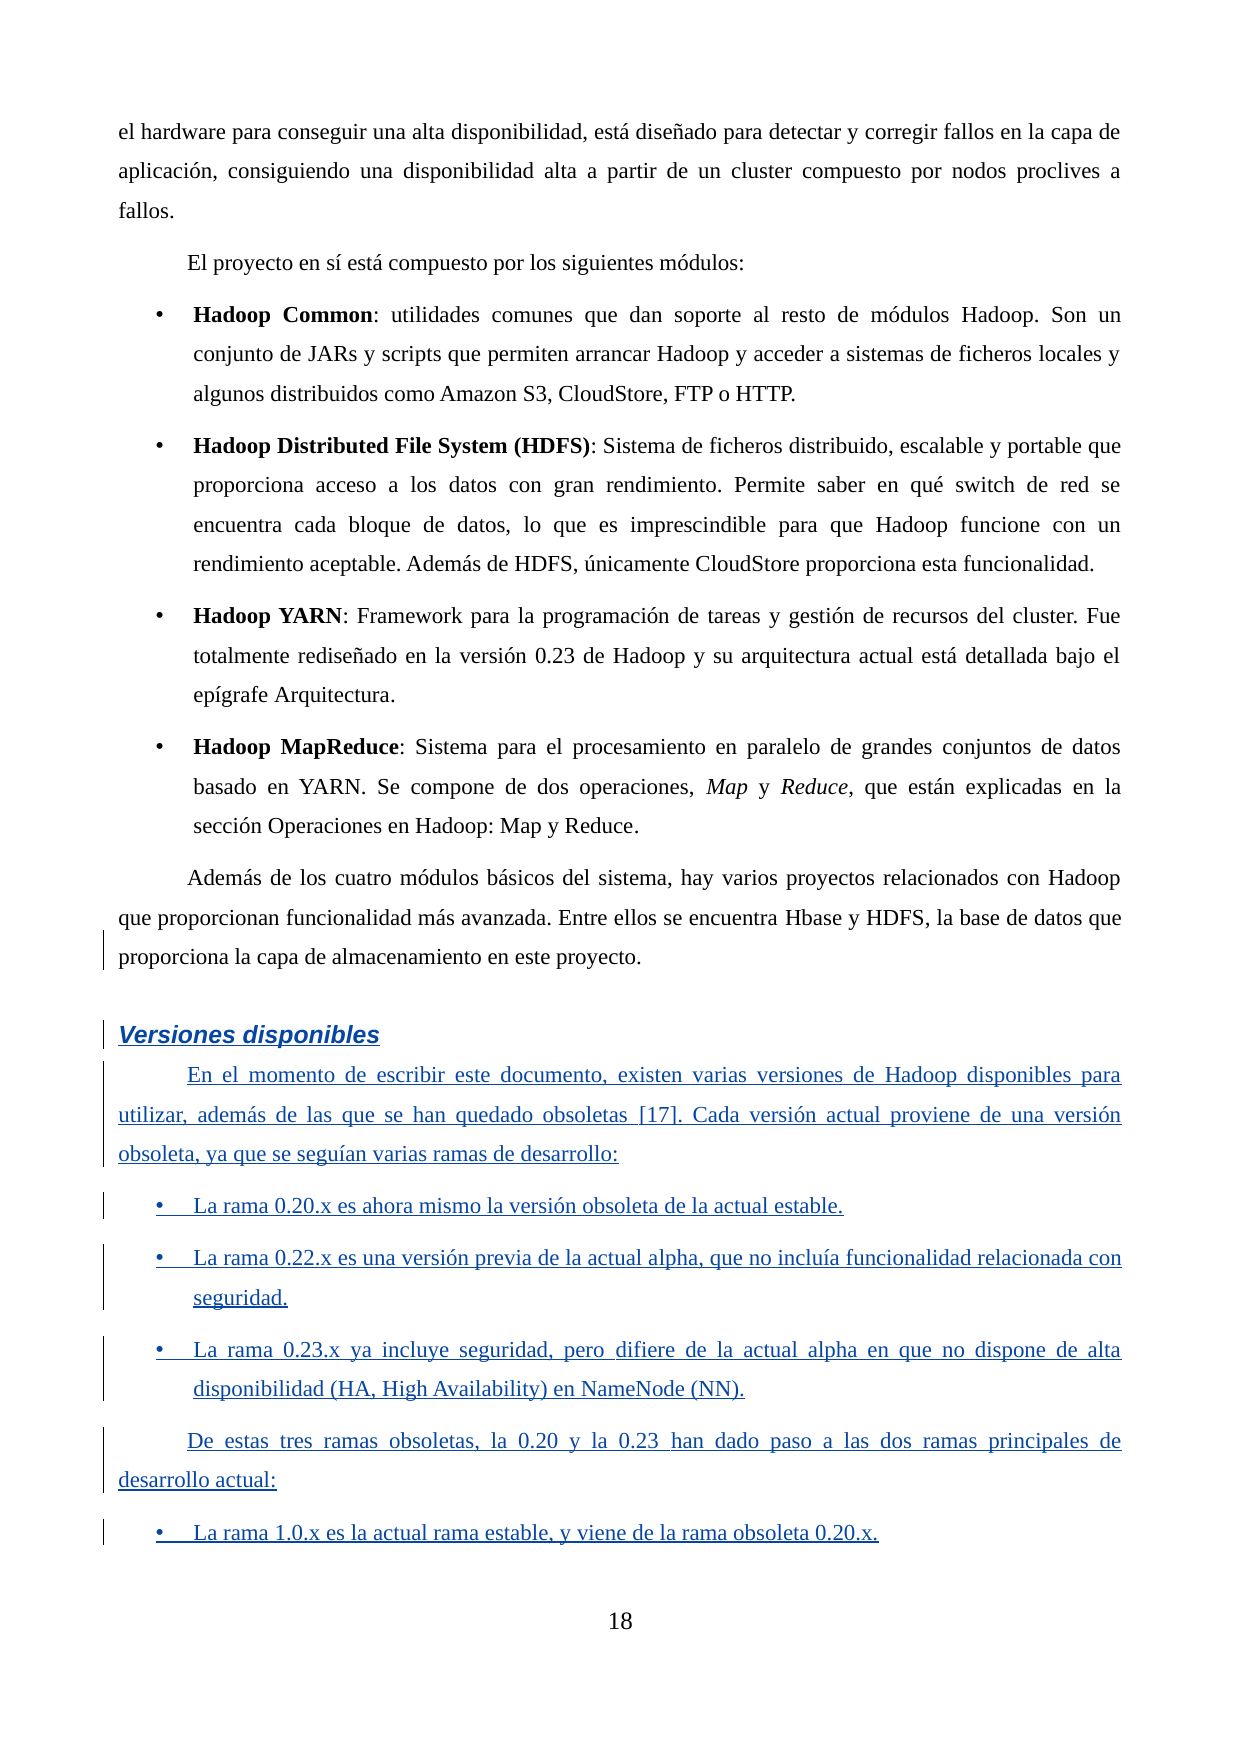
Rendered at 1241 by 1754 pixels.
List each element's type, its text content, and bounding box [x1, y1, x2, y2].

text Además de los cuatro módulos básicos del sistema, hay varios proyectos relacionados con Hadoop que proporcionan funcionalidad más avanzada. Entre ellos se encuentra Hbase y HDFS, la base de datos que proporciona la capa de almacenamiento en este proyecto. [118, 864, 1122, 969]
list La rama 0.20.x es ahora mismo la versión obsoleta de la actual estable. [156, 1192, 1122, 1218]
list seguridad. [156, 1268, 1122, 1310]
text De estas tres ramas obsoletas, la 0.20 y la 0.23 han dado paso a las dos ramas principales de desarrollo actual: [118, 1427, 1122, 1493]
list La rama 1.0.x es la actual rama estable, y viene de la rama obsoleta 0.20.x. [156, 1518, 1122, 1545]
list Hadoop Common: utilidades comunes que dan soporte al resto de módulos Hadoop. Son un conjunto de JARs y scripts que permiten arrancar Hadoop y acceder a sistemas de ficheros locales y algunos distribuidos como Amazon S3, CloudStore, FTP o HTTP. [156, 301, 1122, 406]
list Hadoop Distributed File System (HDFS): Sistema de ficheros distribuido, escalable y portable que proporciona acceso a los datos con gran rendimiento. Permite saber en qué switch de red se encuentra cada bloque de datos, lo que es imprescindible para que Hadoop funcione con un rendimiento aceptable. Además de HDFS, únicamente CloudStore proporciona esta funcionalidad. [156, 432, 1122, 577]
text el hardware para conseguir una alta disponibilidad, está diseñado para detectar y corregir fallos en la capa de aplicación, consiguiendo una disponibilidad alta a partir de un cluster compuesto por nodos proclives a fallos. [118, 118, 1122, 223]
subtitle Versiones disponibles [118, 1020, 1122, 1049]
list disponibilidad (HA, High Availability) en NameNode (NN). [156, 1360, 1122, 1401]
list La rama 0.22.x es una versión previa de la actual alpha, que no incluía funcionalidad relacionada con [156, 1244, 1122, 1267]
text En el momento de escribir este documento, existen varias versiones de Hadoop disponibles para utilizar, además de las que se han quedado obsoletas [17]. Cada versión actual proviene de una versión obsoleta, ya que se seguían varias ramas de desarrollo: [118, 1061, 1122, 1167]
list Hadoop YARN: Framework para la programación de tareas y gestión de recursos del cluster. Fue totalmente rediseñado en la versión 0.23 de Hadoop y su arquitectura actual está detallada bajo el epígrafe Arquitectura. [156, 602, 1122, 708]
list La rama 0.23.x ya incluye seguridad, pero difiere de la actual alpha en que no dispone de alta [156, 1336, 1122, 1359]
text El proyecto en sí está compuesto por los siguientes módulos: [118, 249, 1122, 275]
list Hadoop MapReduce: Sistema para el procesamiento en paralelo de grandes conjuntos de datos basado en YARN. Se compone de dos operaciones, Map y Reduce, que están explicadas en la sección Operaciones en Hadoop: Map y Reduce. [156, 733, 1122, 839]
